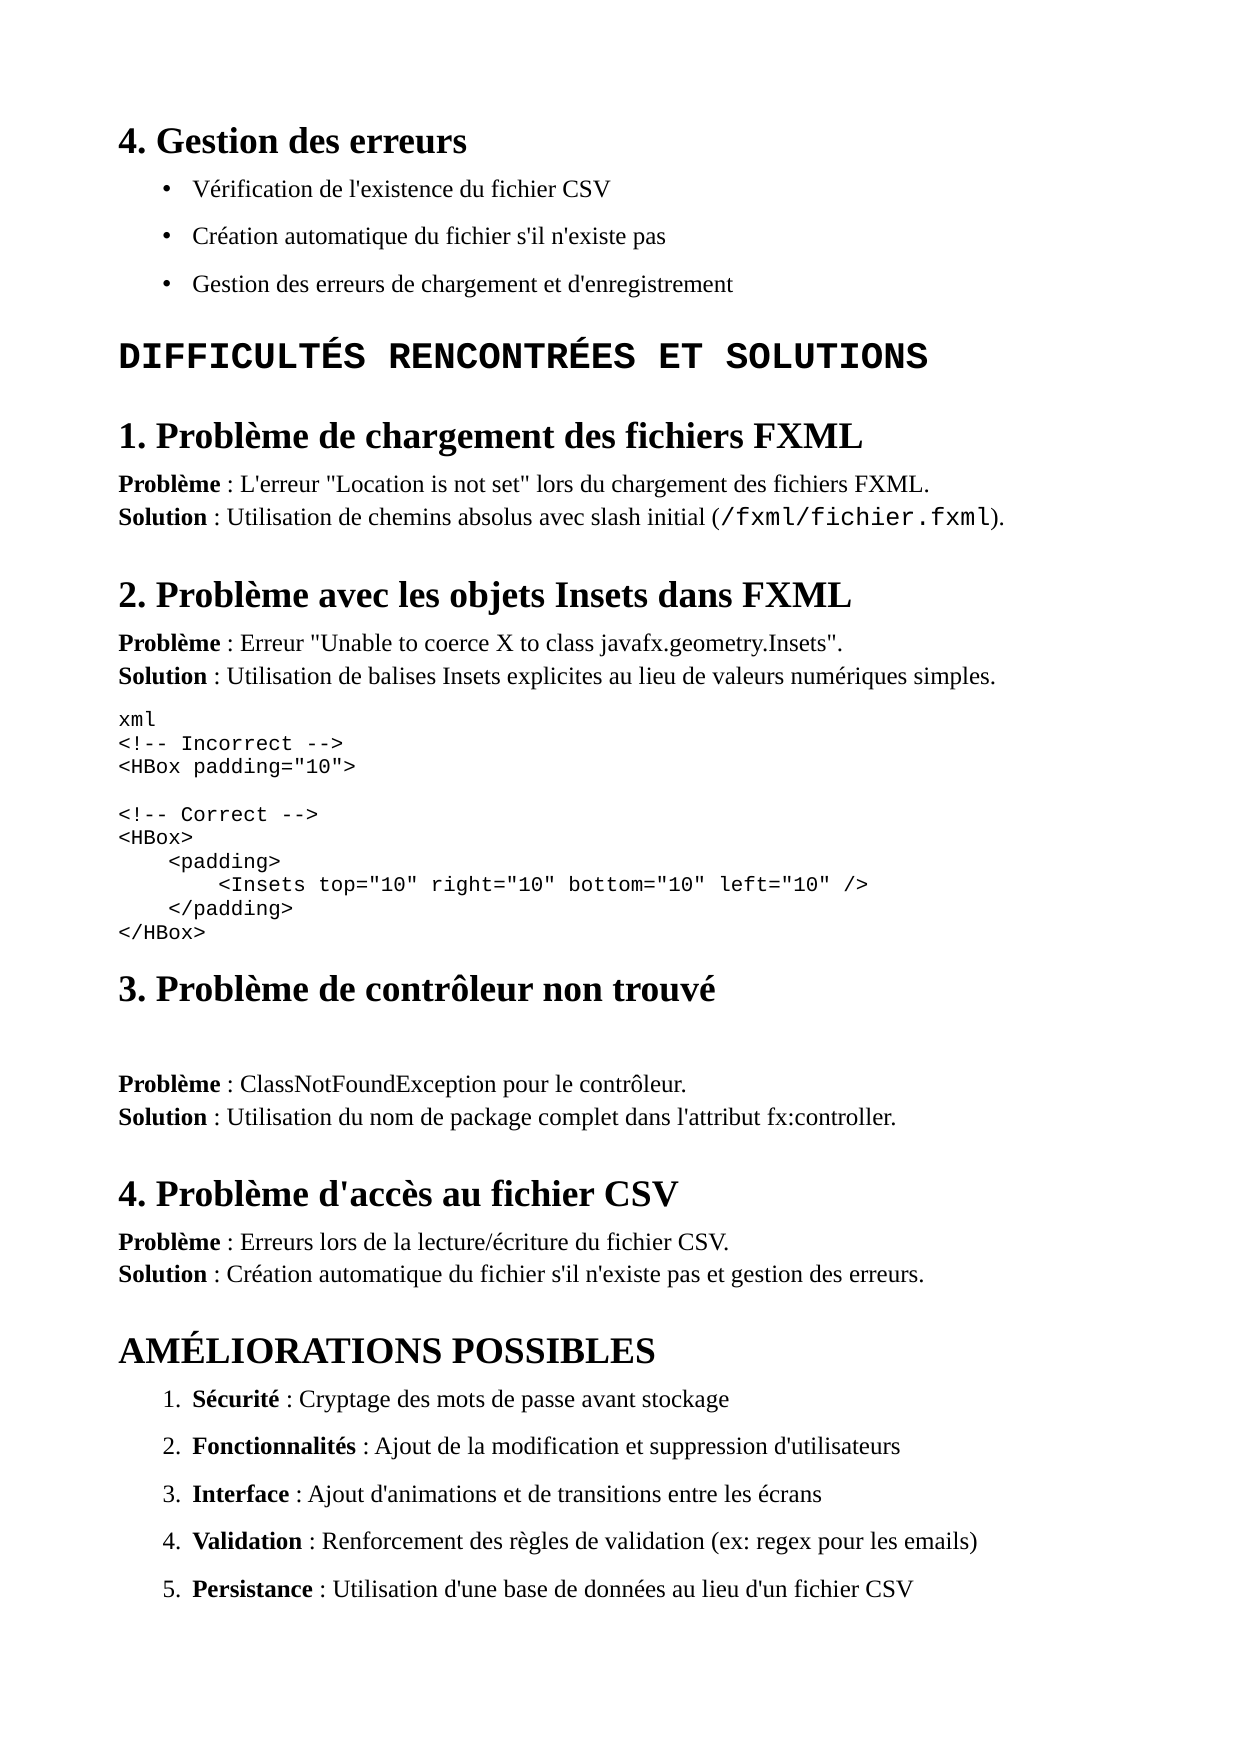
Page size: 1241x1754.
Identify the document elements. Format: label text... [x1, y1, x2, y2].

text <!-- Incorrect --> [118, 733, 1122, 756]
text <padding> [118, 851, 1122, 874]
subtitle 4. Gestion des erreurs [118, 118, 1122, 161]
list Sécurité : Cryptage des mots de passe avant stockage [162, 1384, 1122, 1412]
subtitle 3. Problème de contrôleur non trouvé [118, 966, 1122, 1009]
subtitle 4. Problème d'accès au fichier CSV [118, 1171, 1122, 1214]
text <Insets top="10" right="10" bottom="10" left="10" /> [118, 874, 1122, 898]
list Fonctionnalités : Ajout de la modification et suppression d'utilisateurs [162, 1431, 1122, 1460]
subtitle 1. Problème de chargement des fichiers FXML [118, 413, 1122, 456]
list Création automatique du fichier s'il n'existe pas [162, 221, 1122, 250]
text <HBox padding="10"> [118, 756, 1122, 780]
text </padding> [118, 898, 1122, 922]
subtitle DIFFICULTÉS RENCONTRÉES ET SOLUTIONS [118, 337, 1122, 380]
subtitle AMÉLIORATIONS POSSIBLES [118, 1328, 1122, 1371]
text Problème : ClassNotFoundException pour le contrôleur. Solution : Utilisation du nom de package complet dans l'attribut fx:controller. [118, 1069, 1122, 1131]
text xml [118, 709, 1122, 733]
text <!-- Correct --> [118, 803, 1122, 827]
text <HBox> [118, 827, 1122, 851]
text Problème : Erreur "Unable to coerce X to class javafx.geometry.Insets". Solution : Utilisation de balises Insets explicites au lieu de valeurs numériques simples. [118, 628, 1122, 690]
text Problème : L'erreur "Location is not set" lors du chargement des fichiers FXML. Solution : Utilisation de chemins absolus avec slash initial (/fxml/fichier.fxml). [118, 469, 1122, 533]
list Interface : Ajout d'animations et de transitions entre les écrans [162, 1479, 1122, 1508]
subtitle 2. Problème avec les objets Insets dans FXML [118, 573, 1122, 616]
list Persistance : Utilisation d'une base de données au lieu d'un fichier CSV [162, 1574, 1122, 1603]
list Gestion des erreurs de chargement et d'enregistrement [162, 269, 1122, 298]
list Validation : Renforcement des règles de validation (ex: regex pour les emails) [162, 1526, 1122, 1555]
list Vérification de l'existence du fichier CSV [162, 174, 1122, 202]
text Problème : Erreurs lors de la lecture/écriture du fichier CSV. Solution : Création automatique du fichier s'il n'existe pas et gestion des erreurs. [118, 1227, 1122, 1288]
text </HBox> [118, 922, 1122, 945]
